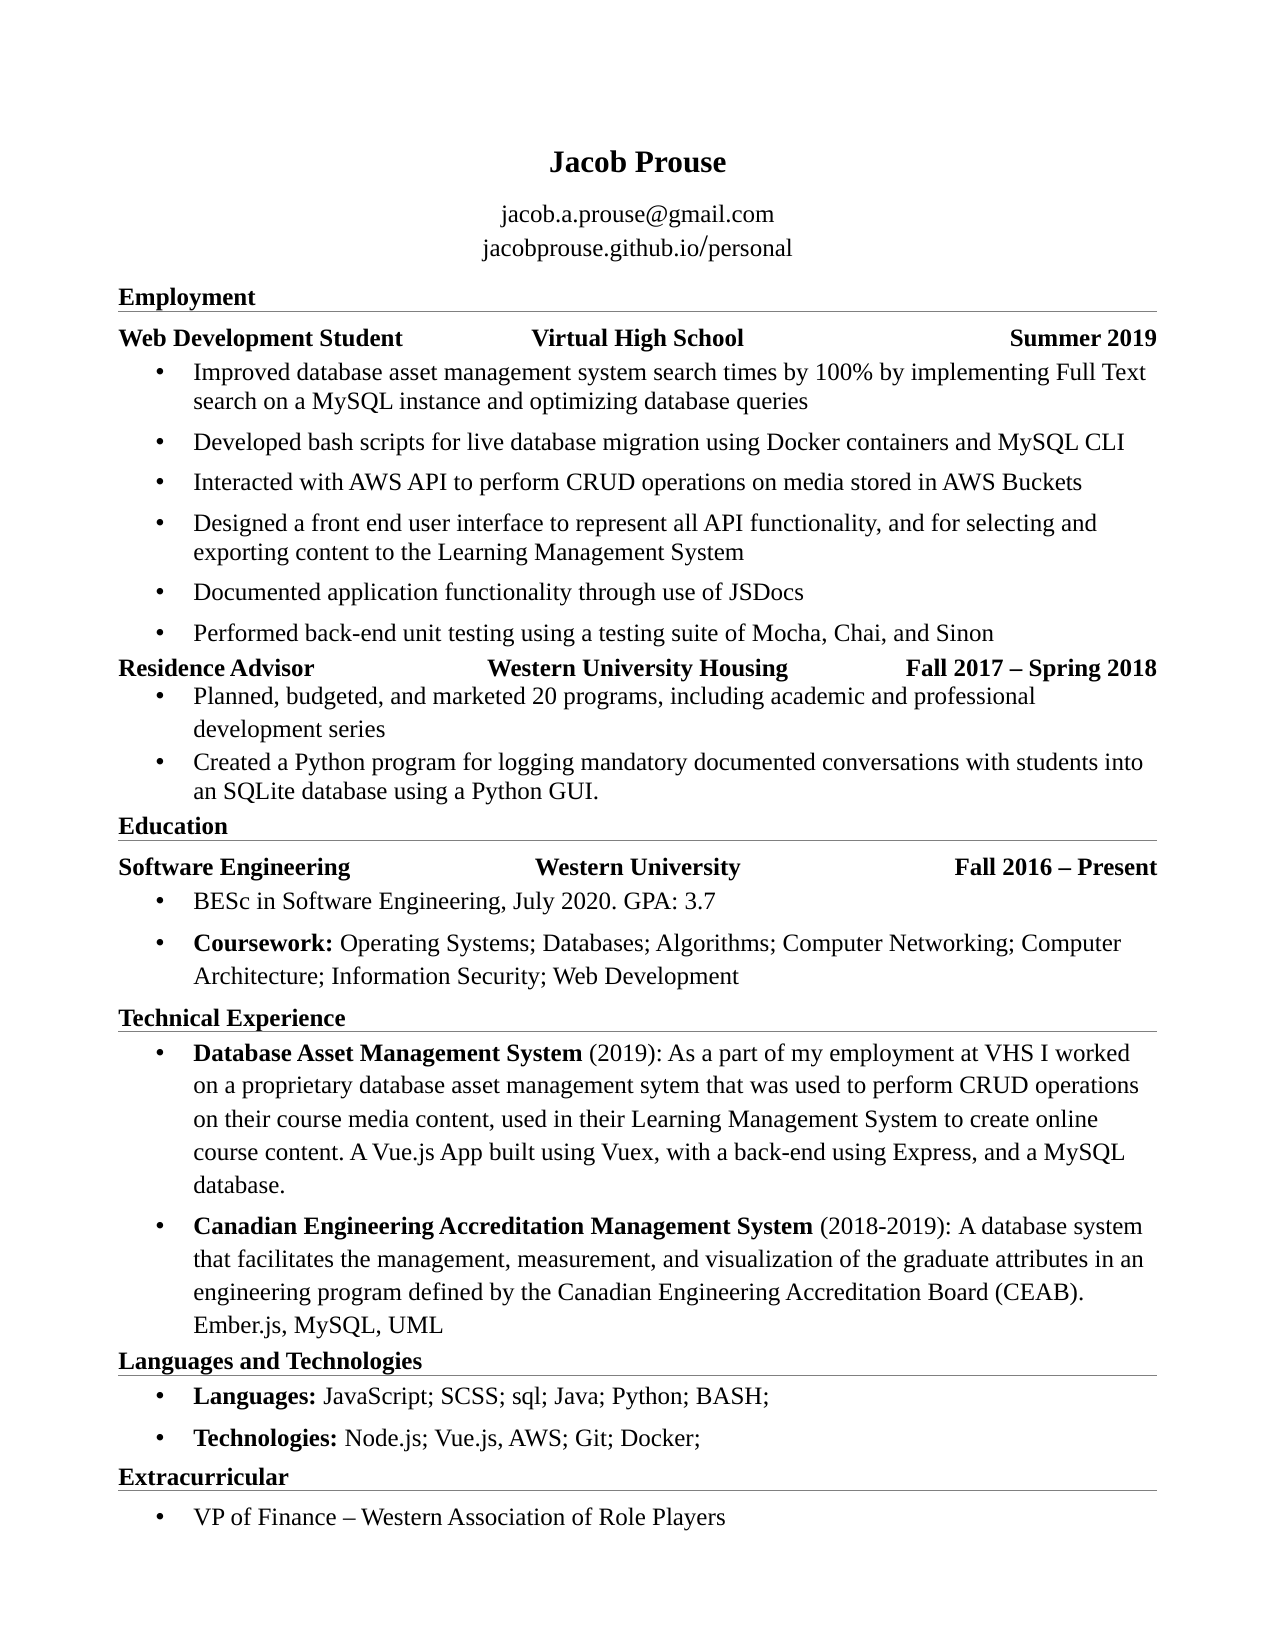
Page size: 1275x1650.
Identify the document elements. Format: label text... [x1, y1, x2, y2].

list Created a Python program for logging mandatory documented conversations with students into an SQLite database using a Python GUI. [156, 747, 1157, 805]
text Extracurricular [118, 1462, 1157, 1490]
table_header Residence Advisor [118, 653, 464, 681]
table_header Western University Housing [464, 653, 811, 681]
table_header Fall 2016 – Present [839, 852, 1157, 880]
list Canadian Engineering Accreditation Management System (2018-2019): A database system that facilitates the management, measurement, and visualization of the graduate attributes in an engineering program defined by the Canadian Engineering Accreditation Board (CEAB). Ember.js, MySQL, UML [156, 1211, 1157, 1339]
table_cell jacob.a.prouse@gmail.com jacobprouse.github.io/personal [118, 192, 1157, 265]
table_header Virtual High School [464, 323, 811, 351]
list VP of Finance – Western Association of Role Players [156, 1502, 1157, 1531]
list Documented application functionality through use of JSDocs [156, 577, 1157, 606]
list Database Asset Management System (2019): As a part of my employment at VHS I worked on a proprietary database asset management sytem that was used to perform CRUD operations on their course media content, used in their Learning Management System to create online course content. A Vue.js App built using Vuex, with a back-end using Express, and a MySQL database. [156, 1038, 1157, 1198]
list Improved database asset management system search times by 100% by implementing Full Text search on a MySQL instance and optimizing database queries [156, 357, 1157, 415]
list Languages: JavaScript; SCSS; sql; Java; Python; BASH; [156, 1381, 1157, 1410]
list Interacted with AWS API to perform CRUD operations on media stored in AWS Buckets [156, 467, 1157, 496]
table_header Western University [437, 852, 838, 880]
list Planned, budgeted, and marketed 20 programs, including academic and professional development series [156, 681, 1157, 743]
table_header Jacob Prouse [118, 118, 1157, 192]
text Technical Experience [118, 1003, 1157, 1031]
list Technologies: Node.js; Vue.js, AWS; Git; Docker; [156, 1423, 1157, 1451]
list BESc in Software Engineering, July 2020. GPA: 3.7 [156, 886, 1157, 915]
table_header Web Development Student [118, 323, 464, 351]
list Coursework: Operating Systems; Databases; Algorithms; Computer Networking; Computer Architecture; Information Security; Web Development [156, 928, 1157, 990]
text Employment [118, 282, 1157, 311]
list Performed back-end unit testing using a testing suite of Mocha, Chai, and Sinon [156, 618, 1157, 647]
table_header Summer 2019 [811, 323, 1157, 351]
text Languages and Technologies [118, 1346, 1157, 1375]
table_header Fall 2017 – Spring 2018 [811, 653, 1157, 681]
list Designed a front end user interface to represent all API functionality, and for selecting and exporting content to the Learning Management System [156, 508, 1157, 565]
table_header Software Engineering [118, 852, 437, 880]
text Education [118, 811, 1157, 840]
list Developed bash scripts for live database migration using Docker containers and MySQL CLI [156, 427, 1157, 455]
